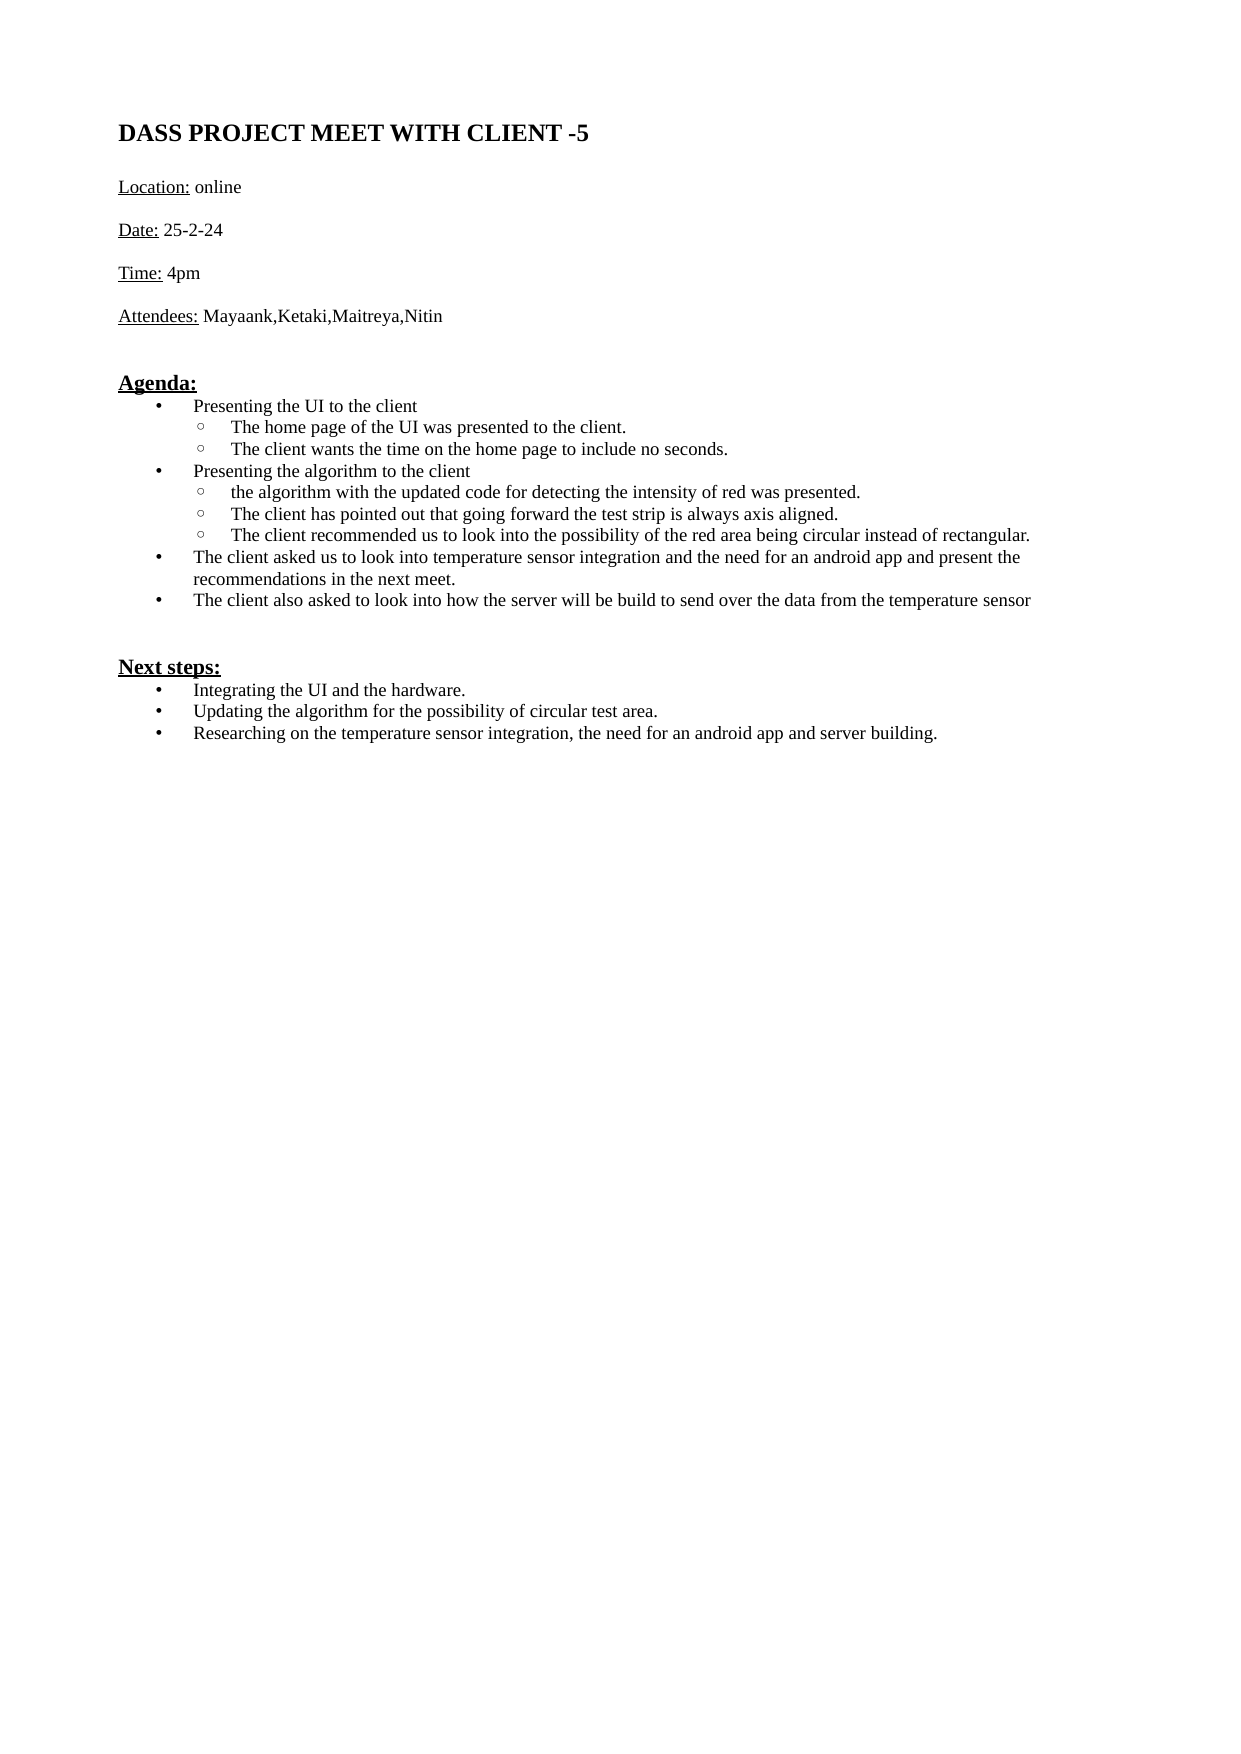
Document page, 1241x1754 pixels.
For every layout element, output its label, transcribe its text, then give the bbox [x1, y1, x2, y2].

list Researching on the temperature sensor integration, the need for an android app and server building. [156, 722, 1122, 743]
list The client also asked to look into how the server will be build to send over the data from the temperature sensor [156, 589, 1122, 611]
list Updating the algorithm for the possibility of circular test area. [156, 700, 1122, 722]
list The client has pointed out that going forward the test strip is always axis aligned. [193, 503, 1122, 524]
list Integrating the UI and the hardware. [156, 679, 1122, 700]
list The client asked us to look into temperature sensor integration and the need for an android app and present the recommendations in the next meet. [156, 546, 1122, 589]
text Attendees: Mayaank,Ketaki,Maitreya,Nitin [118, 305, 1122, 327]
text Date: 25-2-24 [118, 219, 1122, 240]
list Presenting the UI to the client [156, 395, 1122, 416]
list Presenting the algorithm to the client [156, 459, 1122, 481]
text Location: online [118, 176, 1122, 197]
list The client recommended us to look into the possibility of the red area being circular instead of rectangular. [193, 524, 1122, 546]
list the algorithm with the updated code for detecting the intensity of red was presented. [193, 481, 1122, 503]
text DASS PROJECT MEET WITH CLIENT -5 [118, 118, 1122, 147]
text Agenda: [118, 370, 1122, 395]
text Time: 4pm [118, 262, 1122, 283]
text Next steps: [118, 654, 1122, 679]
list The client wants the time on the home page to include no seconds. [193, 438, 1122, 459]
list The home page of the UI was presented to the client. [193, 416, 1122, 438]
